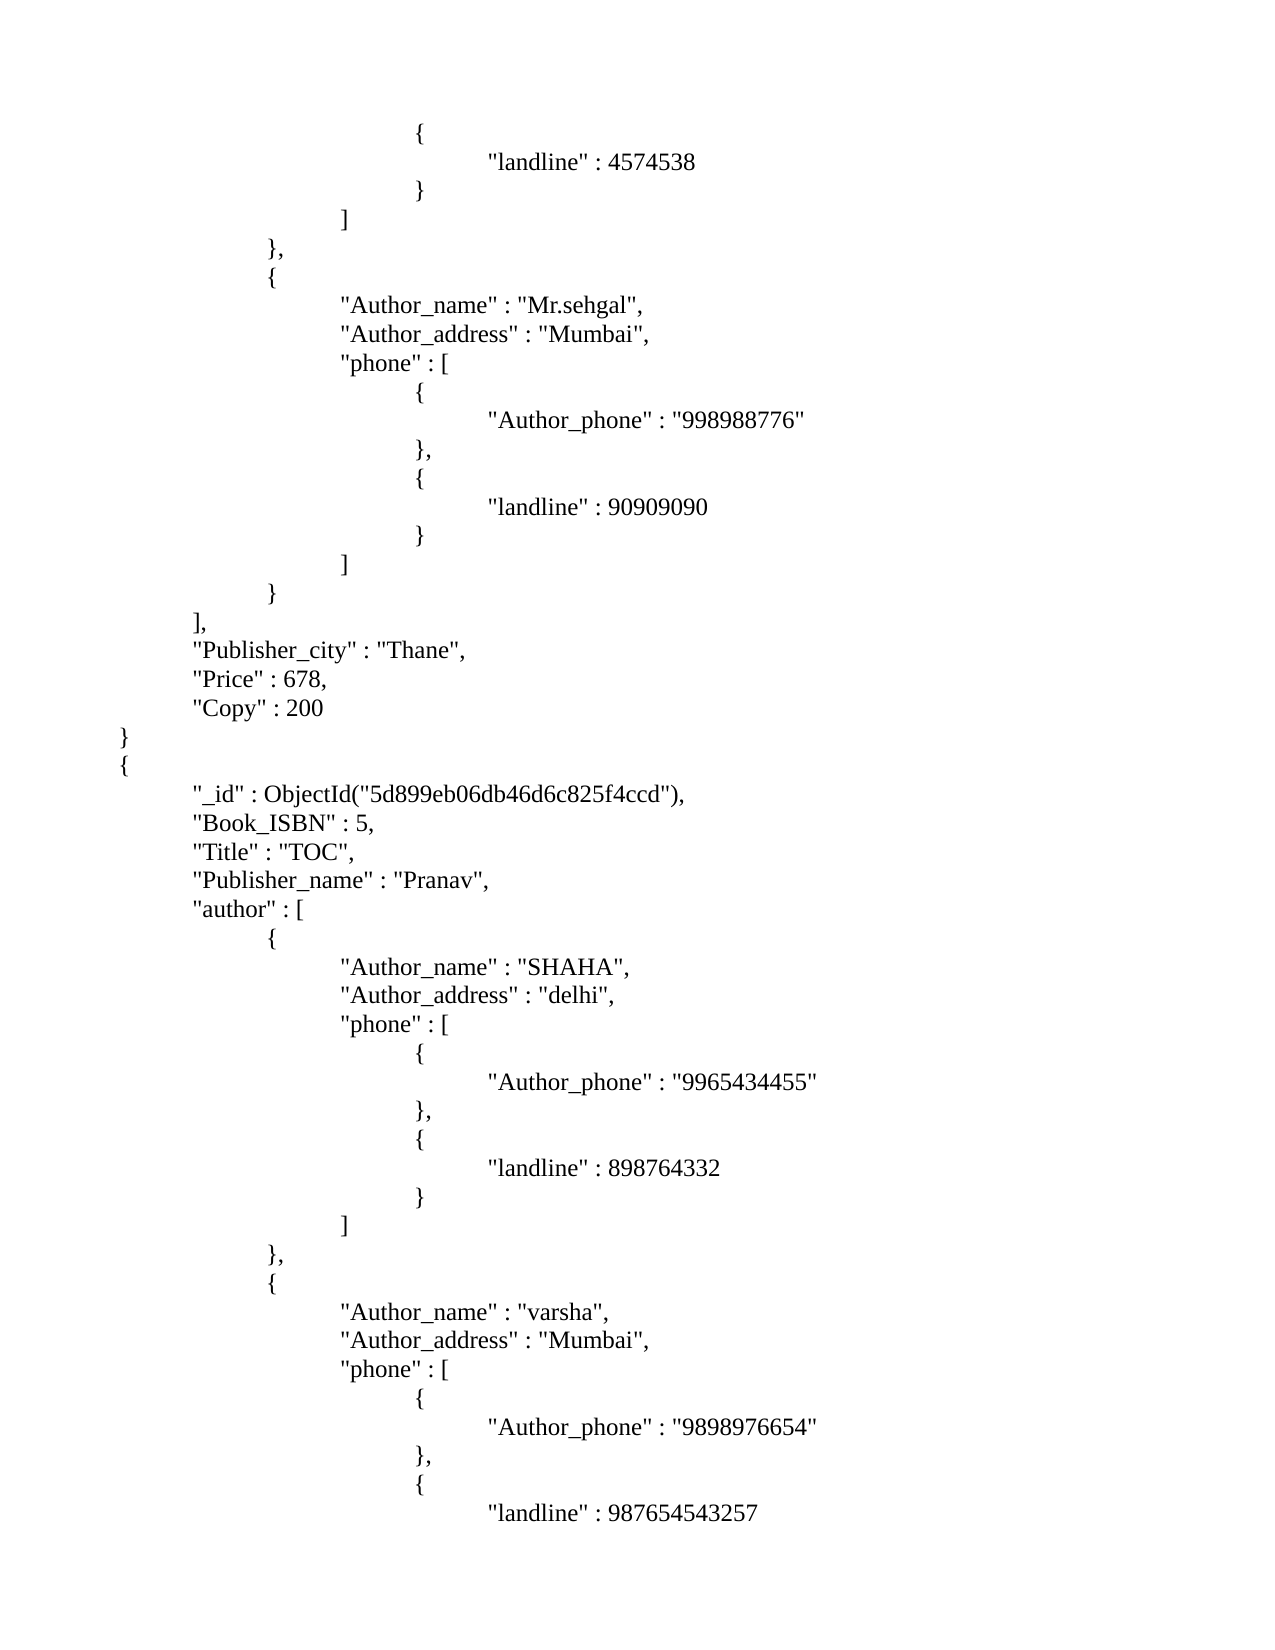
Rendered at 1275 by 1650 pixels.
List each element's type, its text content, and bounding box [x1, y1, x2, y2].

text { [118, 1124, 1157, 1153]
text "Book_ISBN" : 5, [118, 808, 1157, 837]
text "Author_address" : "Mumbai", [118, 1326, 1157, 1354]
text { [118, 1469, 1157, 1498]
text "phone" : [ [118, 348, 1157, 377]
text }, [118, 1441, 1157, 1469]
text "Author_phone" : "998988776" [118, 406, 1157, 434]
text ] [118, 1211, 1157, 1239]
text ] [118, 204, 1157, 233]
text "Title" : "TOC", [118, 837, 1157, 866]
text { [118, 377, 1157, 406]
text "phone" : [ [118, 1009, 1157, 1038]
text { [118, 262, 1157, 291]
text { [118, 463, 1157, 492]
text } [118, 521, 1157, 549]
text "Price" : 678, [118, 664, 1157, 693]
text }, [118, 434, 1157, 463]
text "landline" : 90909090 [118, 492, 1157, 521]
text { [118, 923, 1157, 952]
text } [118, 176, 1157, 204]
text "Author_address" : "Mumbai", [118, 319, 1157, 348]
text "author" : [ [118, 894, 1157, 923]
text "Publisher_name" : "Pranav", [118, 866, 1157, 894]
text "landline" : 987654543257 [118, 1498, 1157, 1527]
text } [118, 1182, 1157, 1211]
text { [118, 1268, 1157, 1297]
text "Author_name" : "Mr.sehgal", [118, 291, 1157, 319]
text "phone" : [ [118, 1354, 1157, 1383]
text "Publisher_city" : "Thane", [118, 636, 1157, 664]
text "landline" : 898764332 [118, 1153, 1157, 1182]
text "landline" : 4574538 [118, 147, 1157, 176]
text { [118, 1038, 1157, 1067]
text ] [118, 549, 1157, 578]
text "Author_phone" : "9898976654" [118, 1412, 1157, 1441]
text { [118, 118, 1157, 147]
text "Author_name" : "SHAHA", [118, 952, 1157, 981]
text } [118, 578, 1157, 607]
text ], [118, 607, 1157, 636]
text "Copy" : 200 [118, 693, 1157, 722]
text "Author_name" : "varsha", [118, 1297, 1157, 1326]
text "Author_address" : "delhi", [118, 981, 1157, 1009]
text }, [118, 233, 1157, 262]
text { [118, 751, 1157, 779]
text }, [118, 1096, 1157, 1124]
text "_id" : ObjectId("5d899eb06db46d6c825f4ccd"), [118, 779, 1157, 808]
text } [118, 722, 1157, 751]
text "Author_phone" : "9965434455" [118, 1067, 1157, 1096]
text }, [118, 1239, 1157, 1268]
text { [118, 1383, 1157, 1412]
